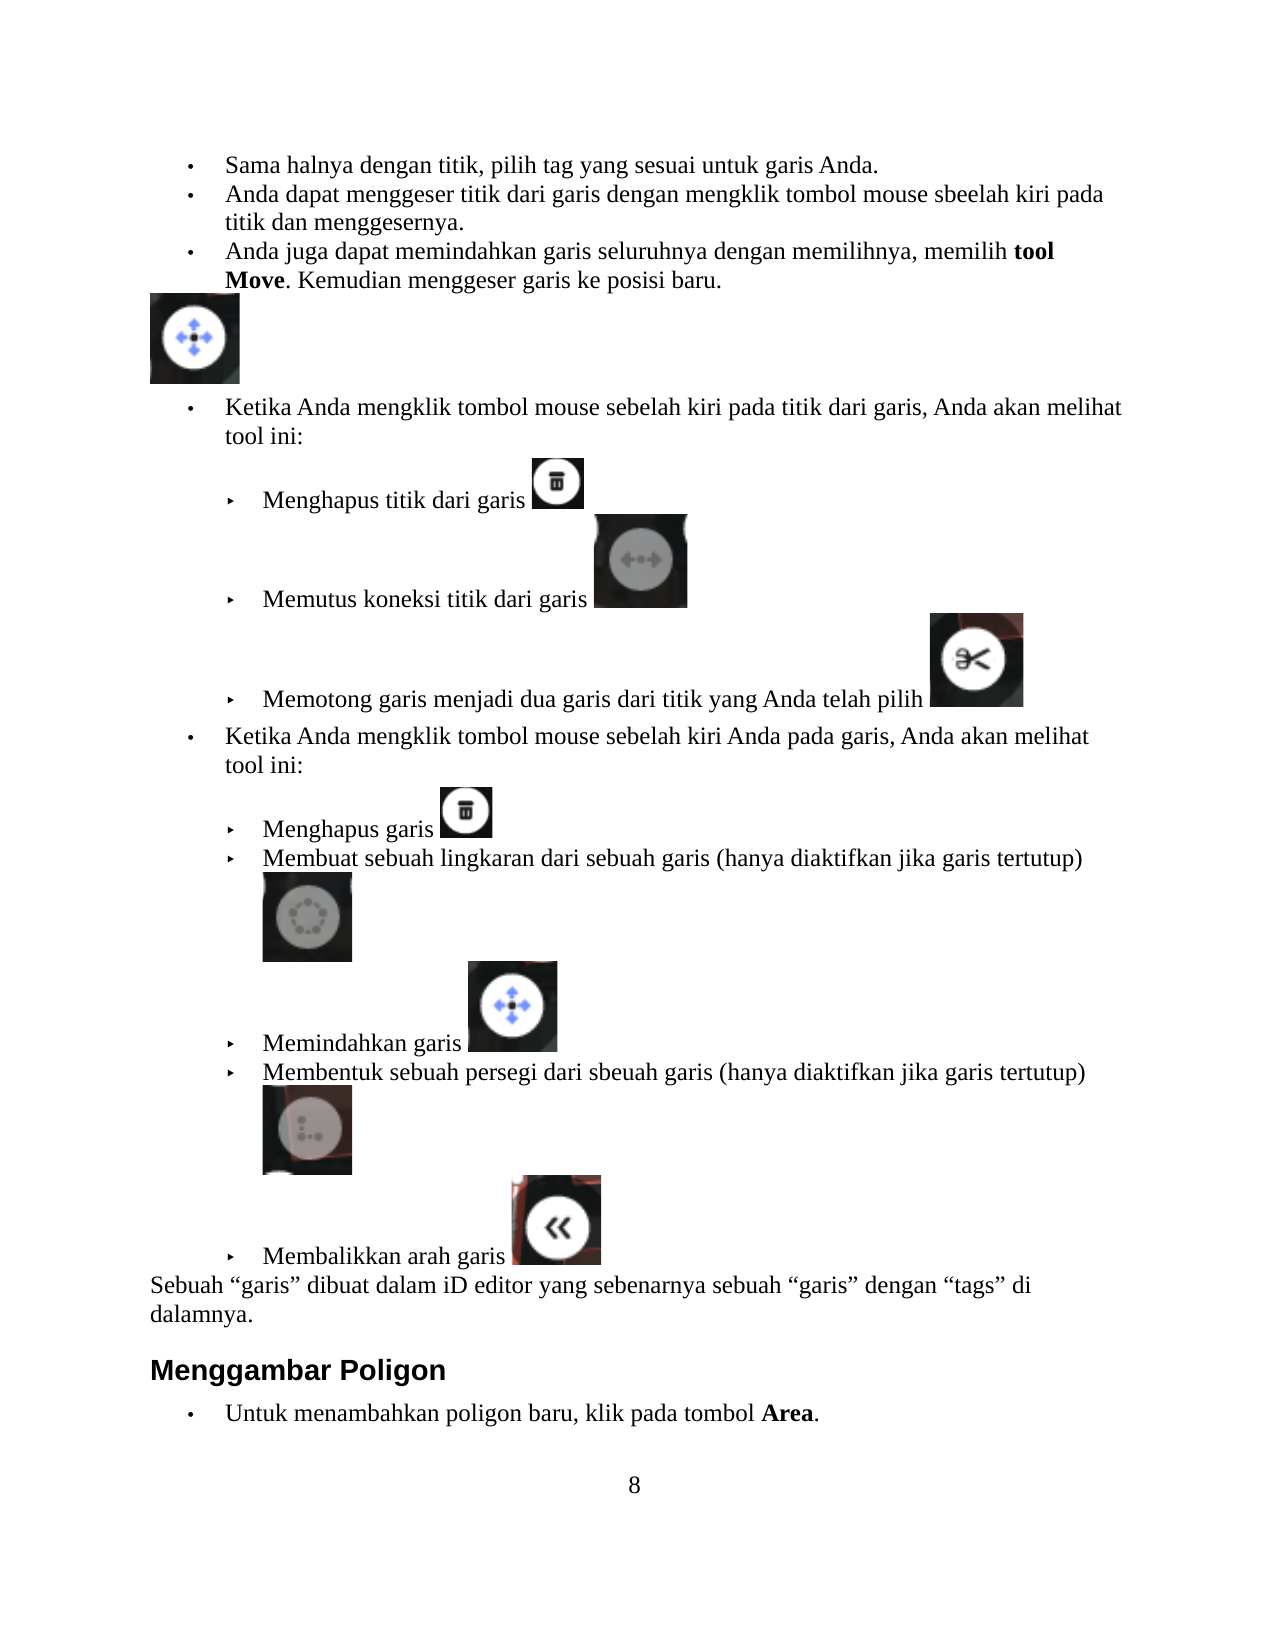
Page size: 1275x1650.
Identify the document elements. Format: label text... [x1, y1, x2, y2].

picture [150, 293, 240, 384]
list Memindahkan garis [225, 962, 1125, 1057]
text Sebuah “garis” dibuat dalam iD editor yang sebenarnya sebuah “garis” dengan “tags” di dalamnya. [150, 1270, 1125, 1327]
list Untuk menambahkan poligon baru, klik pada tombol Area. [187, 1398, 1125, 1427]
picture [531, 458, 584, 509]
subtitle Menggambar Poligon [150, 1352, 1125, 1386]
picture [440, 787, 493, 838]
list Membuat sebuah lingkaran dari sebuah garis (hanya diaktifkan jika garis tertutup) [225, 843, 1125, 962]
list Menghapus titik dari garis [225, 459, 1125, 514]
list Memotong garis menjadi dua garis dari titik yang Anda telah pilih [225, 613, 1125, 712]
list Ketika Anda mengklik tombol mouse sebelah kiri Anda pada garis, Anda akan melihat tool ini: [187, 721, 1125, 779]
list Menghapus garis [225, 788, 1125, 843]
list Membalikkan arah garis [225, 1175, 1125, 1270]
picture [929, 613, 1024, 707]
picture [593, 514, 688, 608]
list Anda dapat menggeser titik dari garis dengan mengklik tombol mouse sbeelah kiri pada titik dan menggesernya. [187, 179, 1125, 236]
list Anda juga dapat memindahkan garis seluruhnya dengan memilihnya, memilih tool Move. Kemudian menggeser garis ke posisi baru. [187, 236, 1125, 294]
picture [262, 1085, 353, 1175]
list Ketika Anda mengklik tombol mouse sebelah kiri pada titik dari garis, Anda akan melihat tool ini: [187, 392, 1125, 450]
list Memutus koneksi titik dari garis [225, 514, 1125, 613]
list Membentuk sebuah persegi dari sbeuah garis (hanya diaktifkan jika garis tertutup) [225, 1057, 1125, 1175]
picture [262, 872, 353, 962]
list Sama halnya dengan titik, pilih tag yang sesuai untuk garis Anda. [187, 150, 1125, 179]
picture [511, 1175, 602, 1265]
picture [468, 961, 558, 1052]
